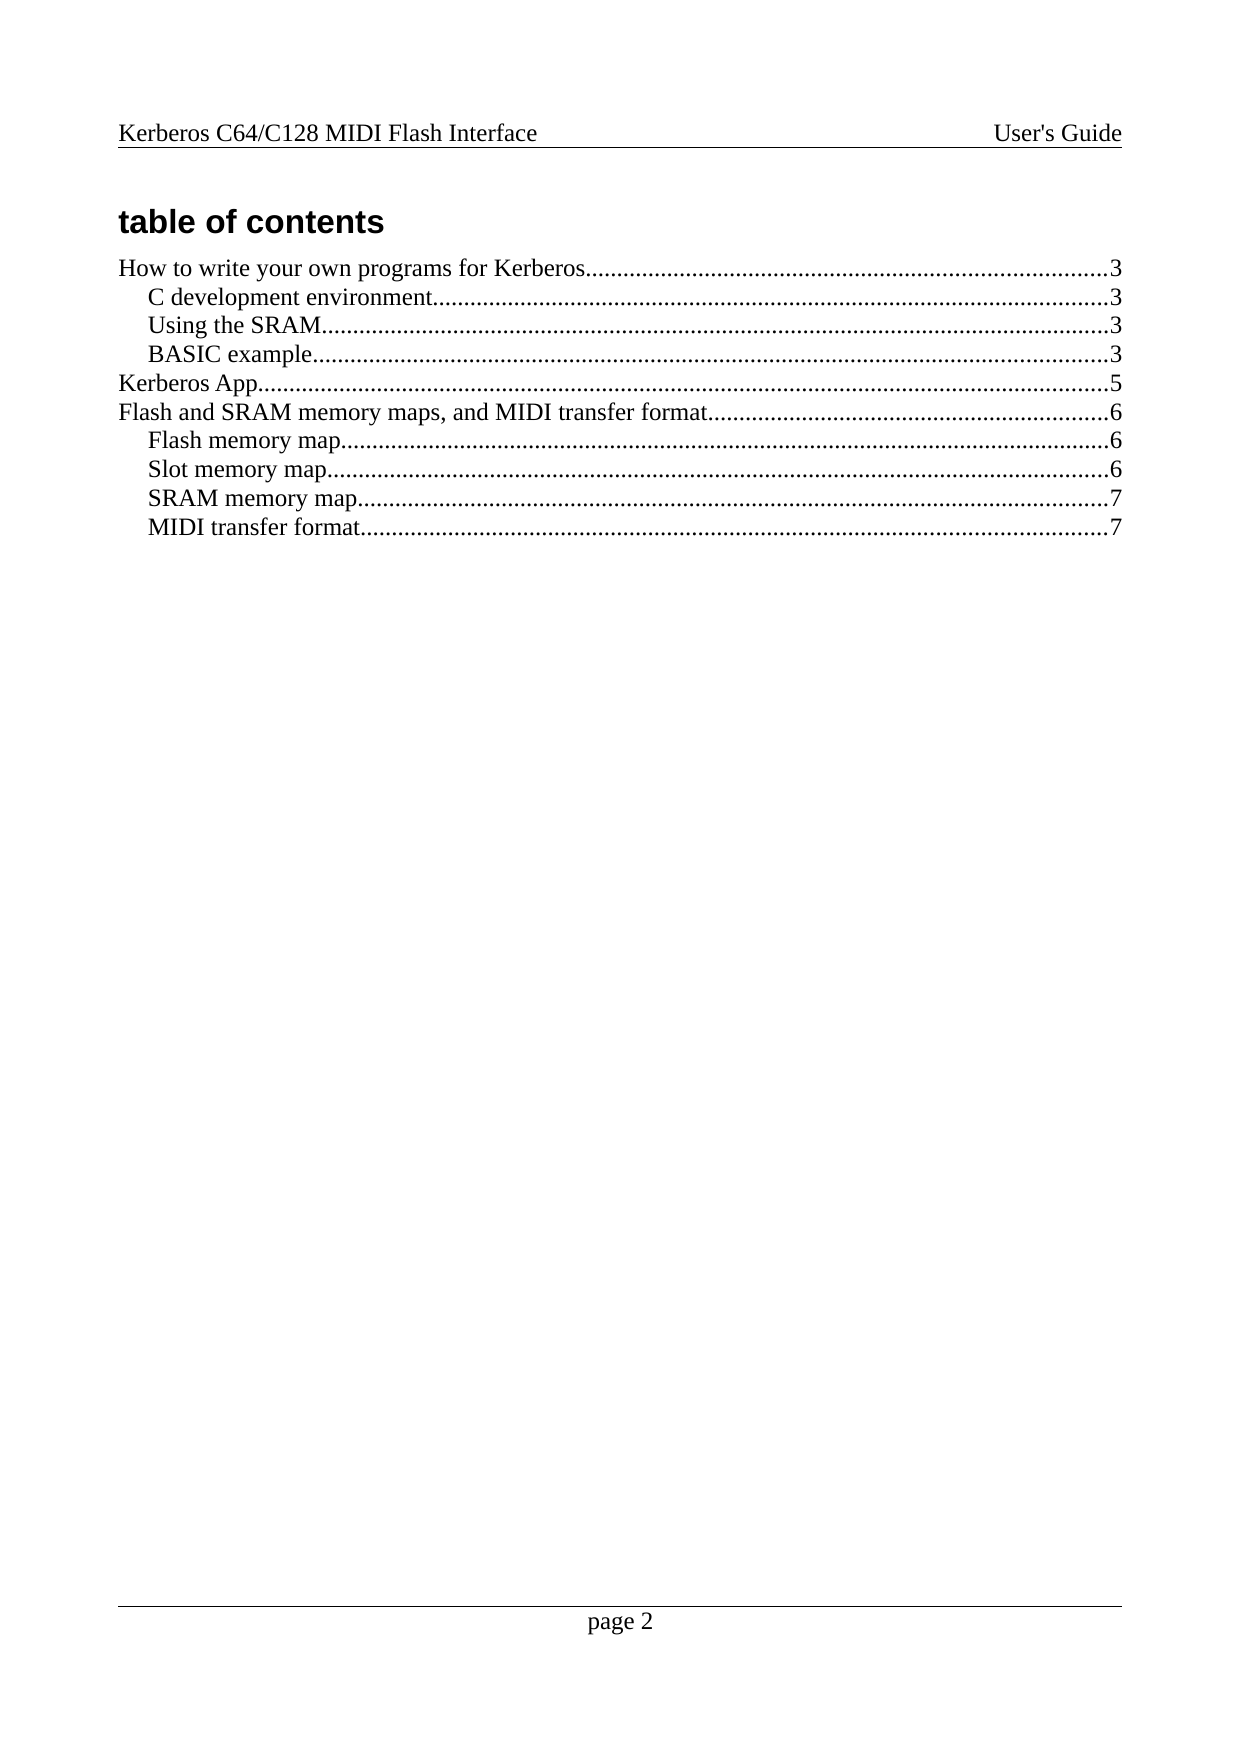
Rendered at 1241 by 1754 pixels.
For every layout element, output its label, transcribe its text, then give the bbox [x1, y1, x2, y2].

text Using the SRAM 3 [148, 311, 1122, 339]
text MIDI transfer format 7 [148, 512, 1122, 541]
text BASIC example 3 [148, 339, 1122, 368]
text SRAM memory map 7 [148, 483, 1122, 512]
text Flash memory map 6 [148, 426, 1122, 454]
text Flash and SRAM memory maps, and MIDI transfer format 6 [118, 397, 1122, 426]
text Slot memory map 6 [148, 454, 1122, 483]
subtitle table of contents [118, 202, 1122, 241]
text Kerberos App 5 [118, 368, 1122, 397]
text C development environment 3 [148, 282, 1122, 311]
text How to write your own programs for Kerberos 3 [118, 253, 1122, 282]
